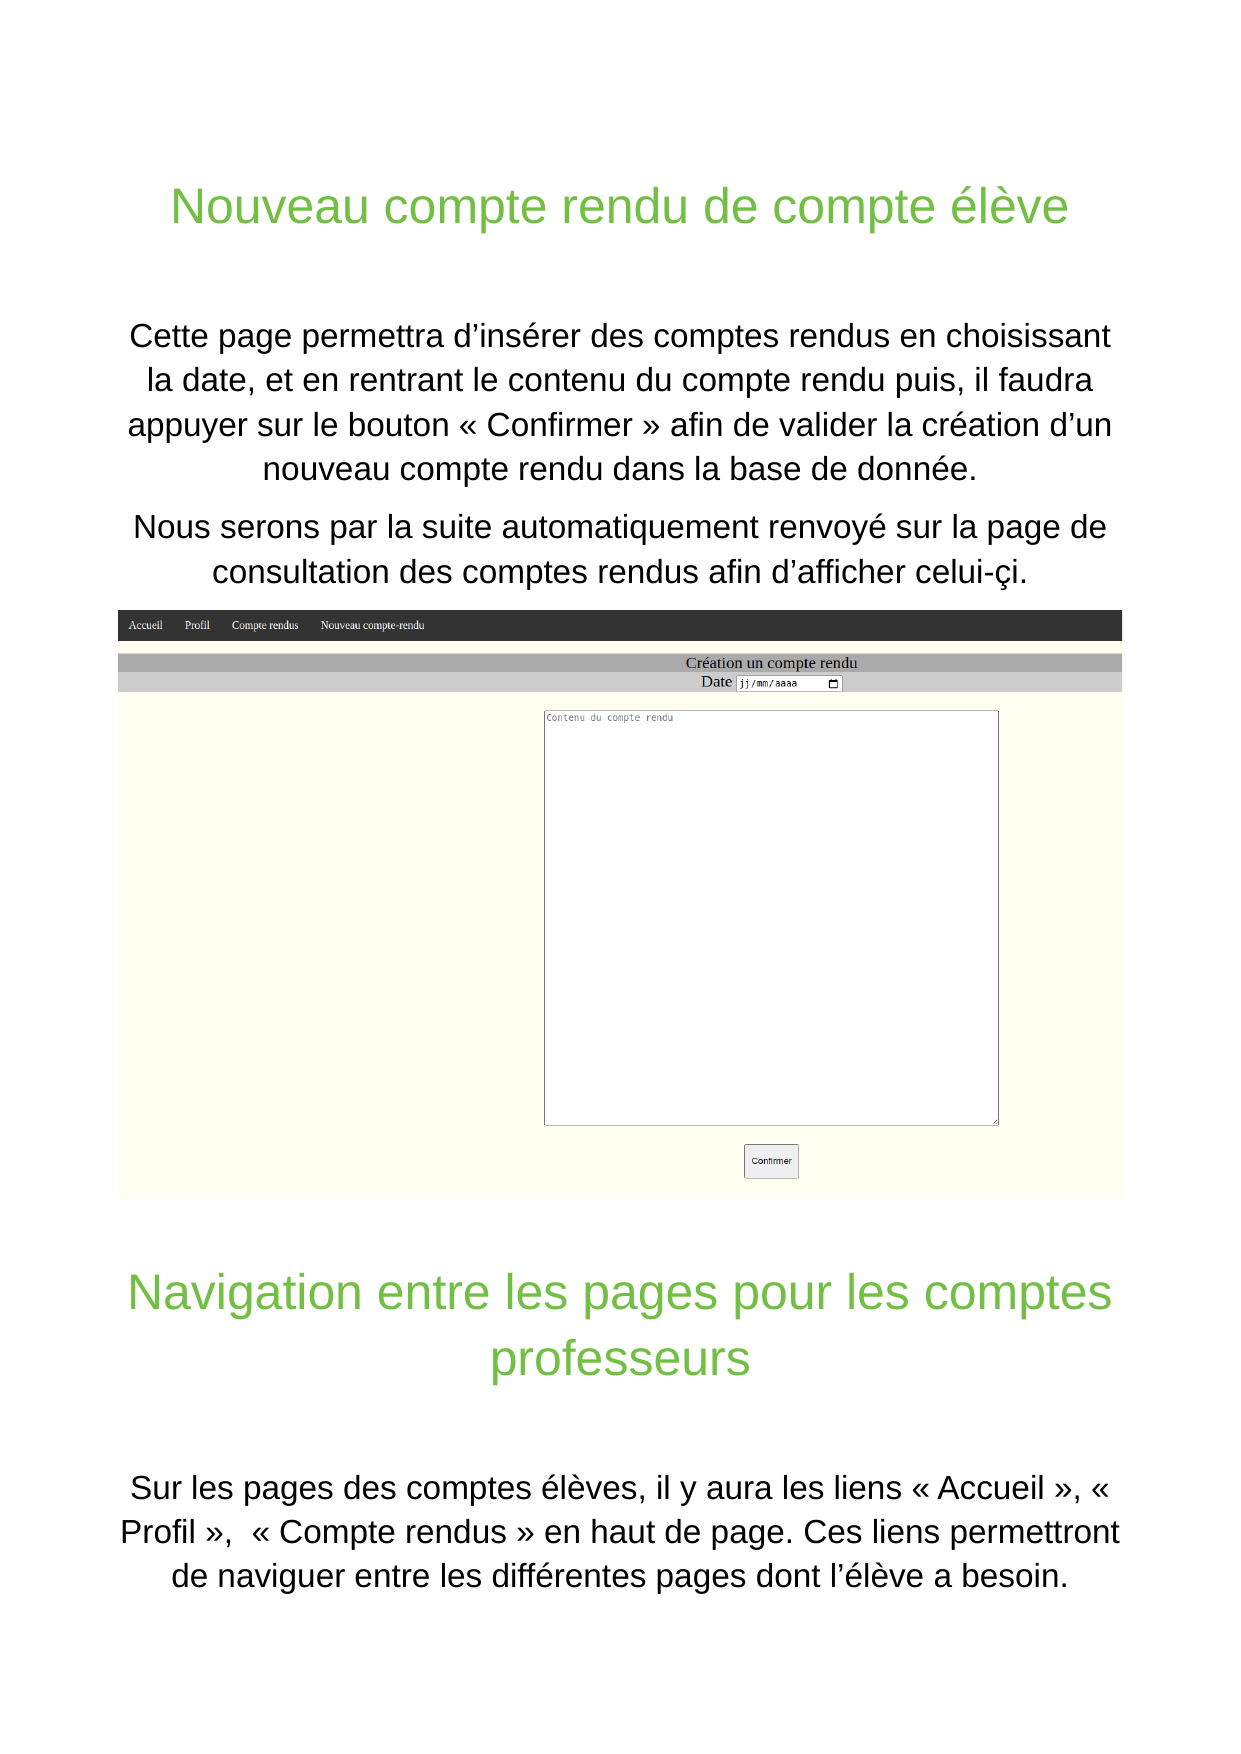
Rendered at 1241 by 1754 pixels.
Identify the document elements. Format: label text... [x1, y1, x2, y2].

text Cette page permettra d’insérer des comptes rendus en choisissant la date, et en rentrant le contenu du compte rendu puis, il faudra appuyer sur le bouton « Confirmer » afin de valider la création d’un nouveau compte rendu dans la base de donnée. [118, 316, 1122, 487]
text Sur les pages des comptes élèves, il y aura les liens « Accueil », « Profil », « Compte rendus » en haut de page. Ces liens permettront de naviguer entre les différentes pages dont l’élève a besoin. [118, 1468, 1122, 1594]
text Nouveau compte rendu de compte élève [118, 177, 1122, 234]
picture [118, 610, 1123, 1198]
text Navigation entre les pages pour les comptes professeurs [118, 1262, 1122, 1386]
text Nous serons par la suite automatiquement renvoyé sur la page de consultation des comptes rendus afin d’afficher celui-çi. [118, 507, 1122, 590]
